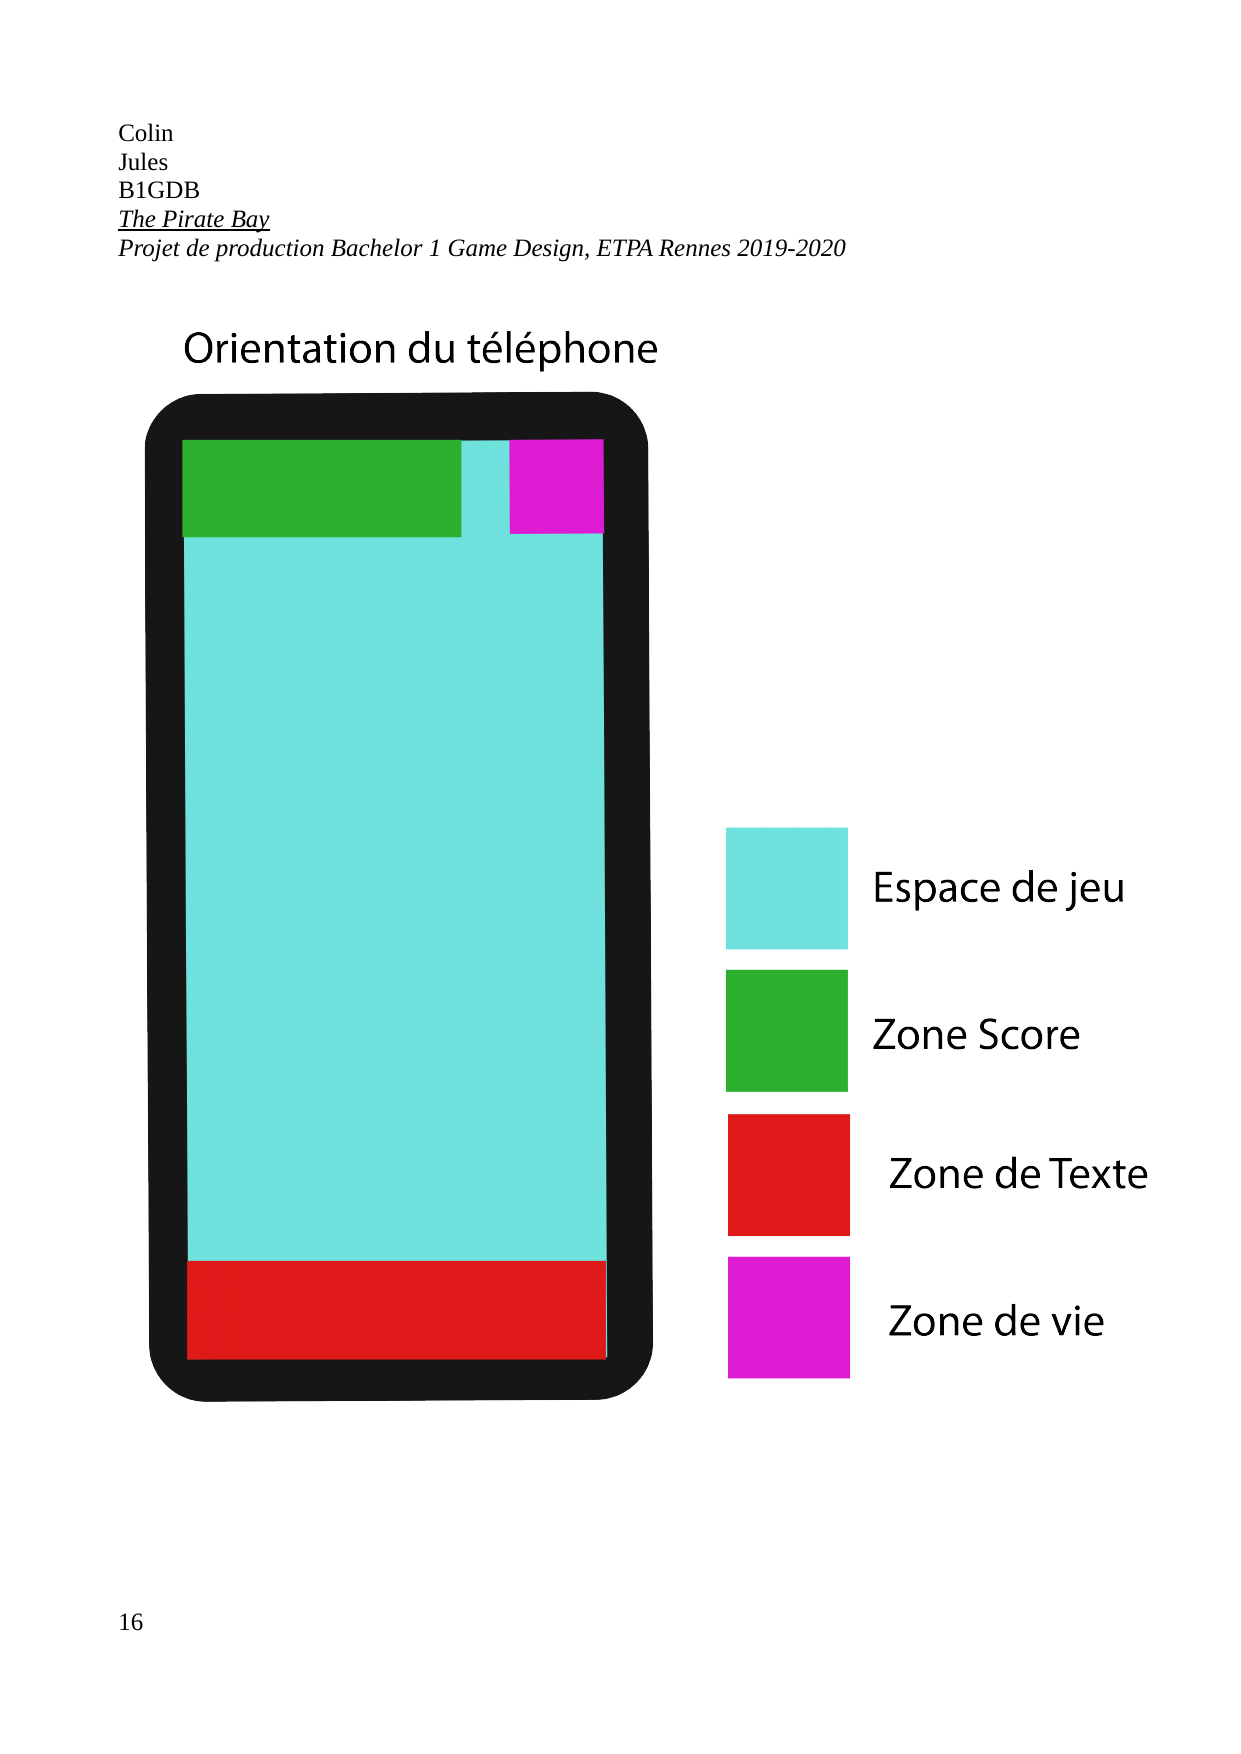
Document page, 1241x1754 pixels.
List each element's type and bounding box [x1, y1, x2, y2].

picture [144, 325, 1149, 1402]
